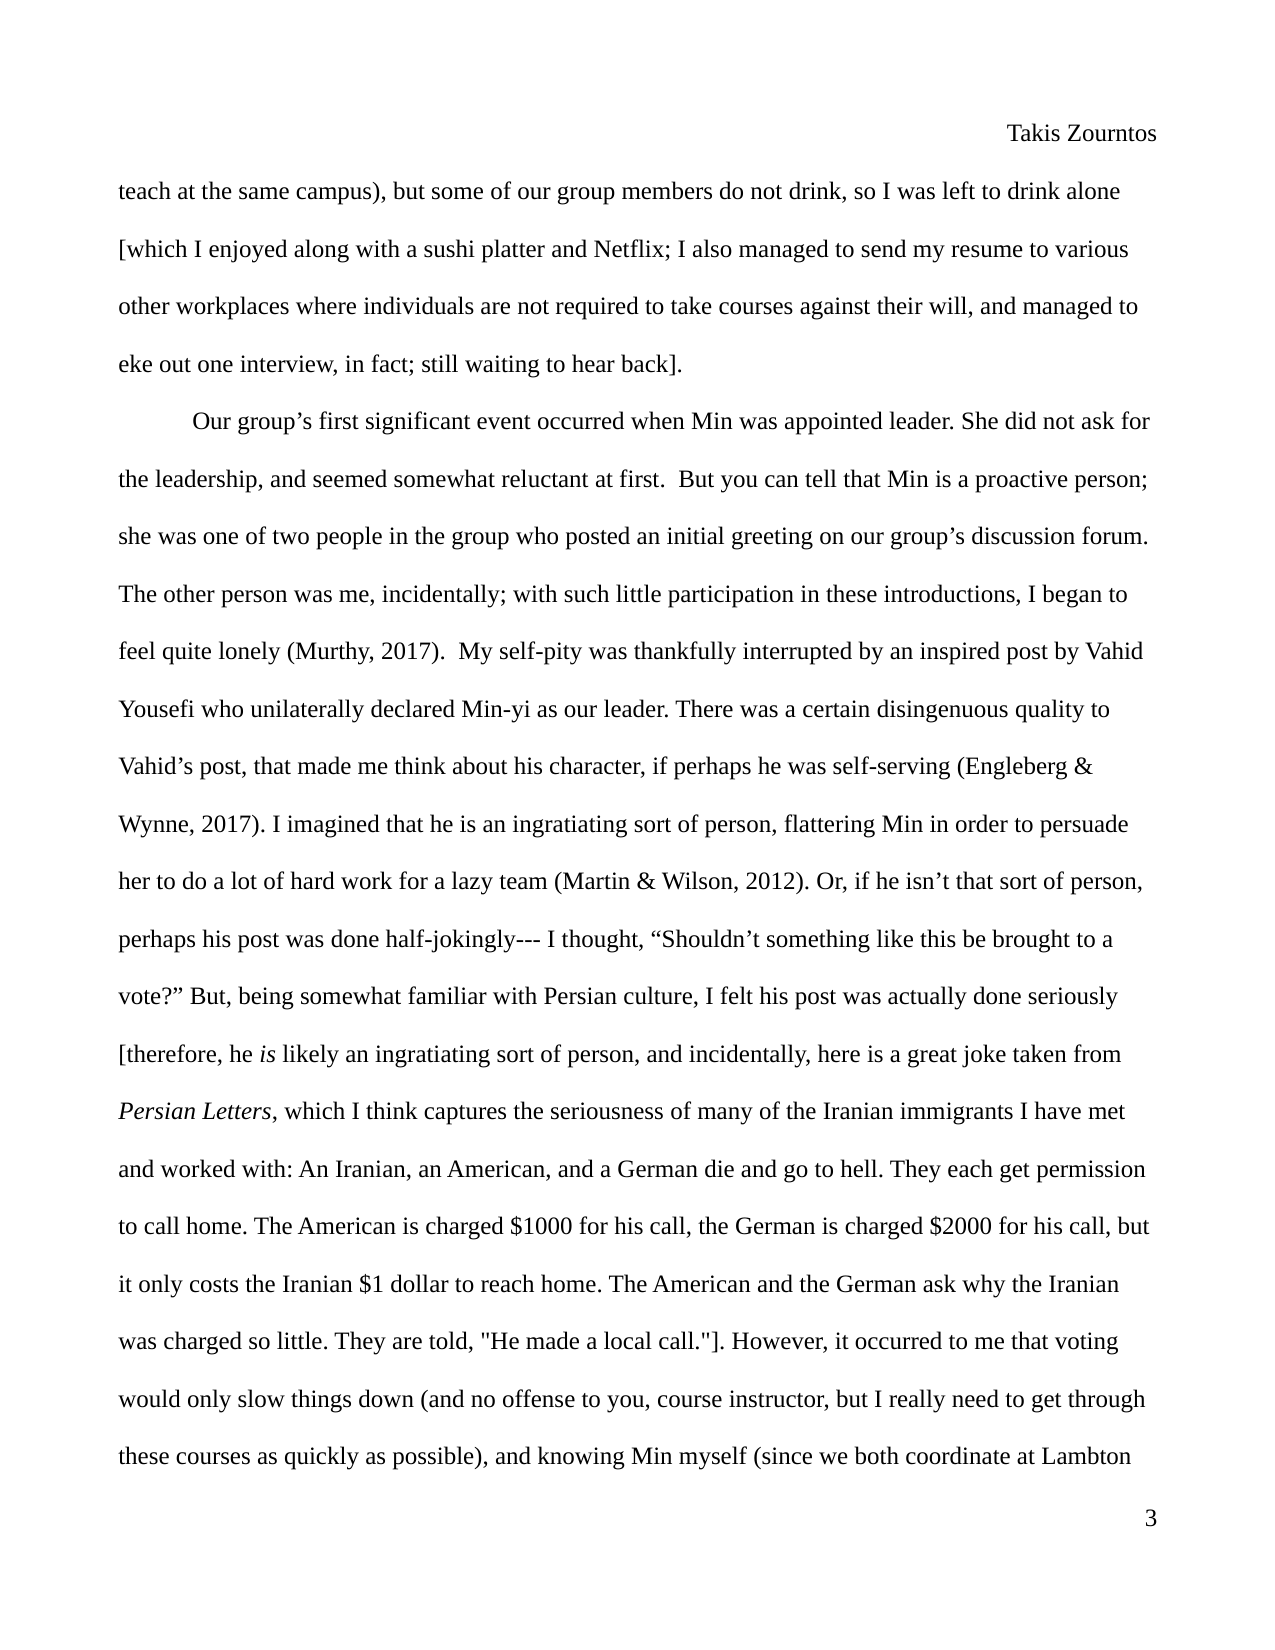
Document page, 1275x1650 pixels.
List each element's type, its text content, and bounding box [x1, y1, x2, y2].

text Our group’s first significant event occurred when Min was appointed leader. She did not ask for the leadership, and seemed somewhat reluctant at first. But you can tell that Min is a proactive person; she was one of two people in the group who posted an initial greeting on our group’s discussion forum. The other person was me, incidentally; with such little participation in these introductions, I began to feel quite lonely (Murthy, 2017). My self-pity was thankfully interrupted by an inspired post by Vahid Yousefi who unilaterally declared Min-yi as our leader. There was a certain disingenuous quality to Vahid’s post, that made me think about his character, if perhaps he was self-serving (Engleberg & Wynne, 2017). I imagined that he is an ingratiating sort of person, flattering Min in order to persuade her to do a lot of hard work for a lazy team (Martin & Wilson, 2012). Or, if he isn’t that sort of person, perhaps his post was done half-jokingly--- I thought, “Shouldn’t something like this be brought to a vote?” But, being somewhat familiar with Persian culture, I felt his post was actually done seriously [therefore, he is likely an ingratiating sort of person, and incidentally, here is a great joke taken from Persian Letters, which I think captures the seriousness of many of the Iranian immigrants I have met and worked with: An Iranian, an American, and a German die and go to hell. They each get permission to call home. The American is charged $1000 for his call, the German is charged $2000 for his call, but it only costs the Iranian $1 dollar to reach home. The American and the German ask why the Iranian was charged so little. They are told, "He made a local call."]. However, it occurred to me that voting would only slow things down (and no offense to you, course instructor, but I really need to get through these courses as quickly as possible), and knowing Min myself (since we both coordinate at Lambton [118, 406, 1157, 1470]
text teach at the same campus), but some of our group members do not drink, so I was left to drink alone [which I enjoyed along with a sushi platter and Netflix; I also managed to send my resume to various other workplaces where individuals are not required to take courses against their will, and managed to eke out one interview, in fact; still waiting to hear back]. [118, 176, 1157, 378]
